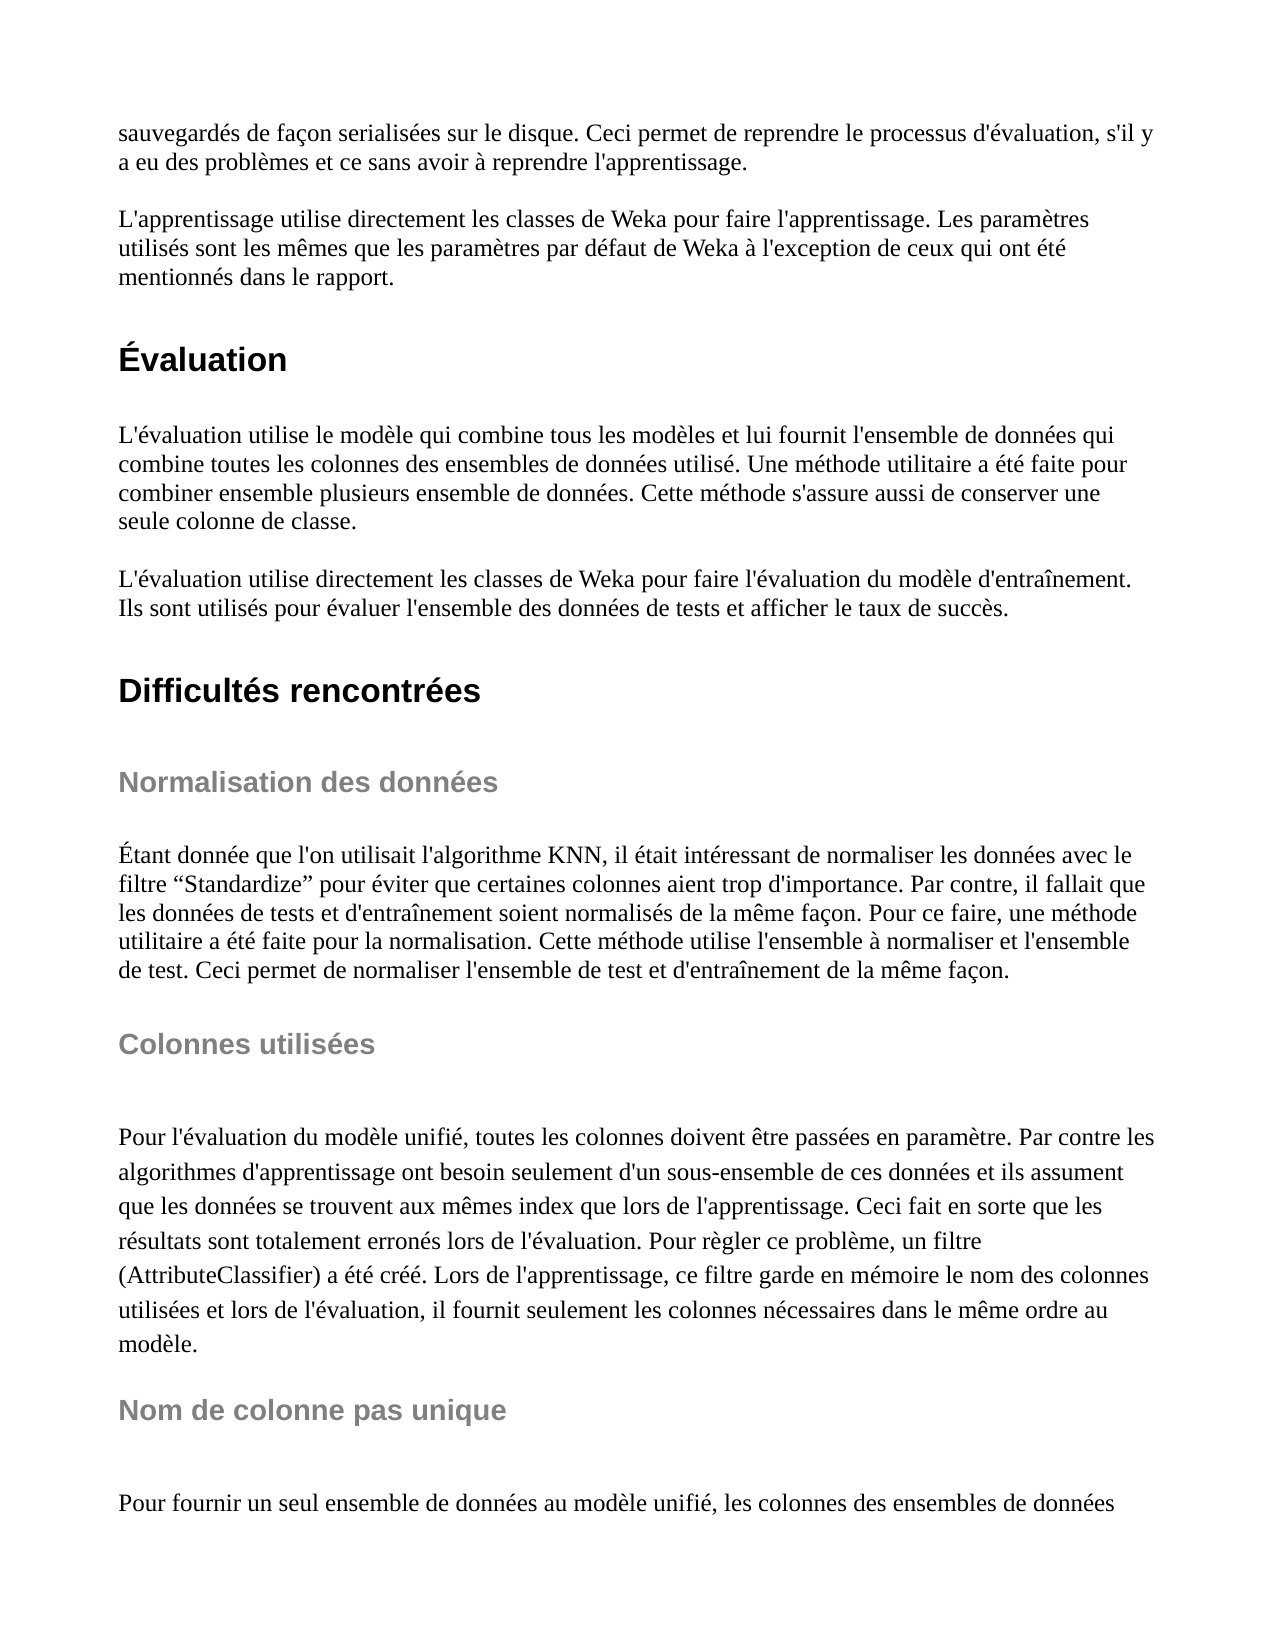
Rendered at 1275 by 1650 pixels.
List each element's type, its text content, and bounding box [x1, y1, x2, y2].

subtitle Nom de colonne pas unique [118, 1393, 1157, 1426]
text Étant donnée que l'on utilisait l'algorithme KNN, il était intéressant de normaliser les données avec le filtre “Standardize” pour éviter que certaines colonnes aient trop d'importance. Par contre, il fallait que les données de tests et d'entraînement soient normalisés de la même façon. Pour ce faire, une méthode utilitaire a été faite pour la normalisation. Cette méthode utilise l'ensemble à normaliser et l'ensemble de test. Ceci permet de normaliser l'ensemble de test et d'entraînement de la même façon. [118, 840, 1157, 984]
subtitle Normalisation des données [118, 765, 1157, 799]
text sauvegardés de façon serialisées sur le disque. Ceci permet de reprendre le processus d'évaluation, s'il y a eu des problèmes et ce sans avoir à reprendre l'apprentissage. [118, 118, 1157, 176]
subtitle Colonnes utilisées [118, 1027, 1157, 1061]
text L'évaluation utilise directement les classes de Weka pour faire l'évaluation du modèle d'entraînement. Ils sont utilisés pour évaluer l'ensemble des données de tests et afficher le taux de succès. [118, 564, 1157, 621]
text Pour fournir un seul ensemble de données au modèle unifié, les colonnes des ensembles de données [118, 1488, 1157, 1517]
subtitle Difficultés rencontrées [118, 671, 1157, 709]
text L'évaluation utilise le modèle qui combine tous les modèles et lui fournit l'ensemble de données qui combine toutes les colonnes des ensembles de données utilisé. Une méthode utilitaire a été faite pour combiner ensemble plusieurs ensemble de données. Cette méthode s'assure aussi de conserver une seule colonne de classe. [118, 420, 1157, 535]
subtitle Évaluation [118, 340, 1157, 379]
text L'apprentissage utilise directement les classes de Weka pour faire l'apprentissage. Les paramètres utilisés sont les mêmes que les paramètres par défaut de Weka à l'exception de ceux qui ont été mentionnés dans le rapport. [118, 204, 1157, 291]
text Pour l'évaluation du modèle unifié, toutes les colonnes doivent être passées en paramètre. Par contre les algorithmes d'apprentissage ont besoin seulement d'un sous-ensemble de ces données et ils assument que les données se trouvent aux mêmes index que lors de l'apprentissage. Ceci fait en sorte que les résultats sont totalement erronés lors de l'évaluation. Pour règler ce problème, un filtre (AttributeClassifier) a été créé. Lors de l'apprentissage, ce filtre garde en mémoire le nom des colonnes utilisées et lors de l'évaluation, il fournit seulement les colonnes nécessaires dans le même ordre au modèle. [118, 1122, 1157, 1358]
